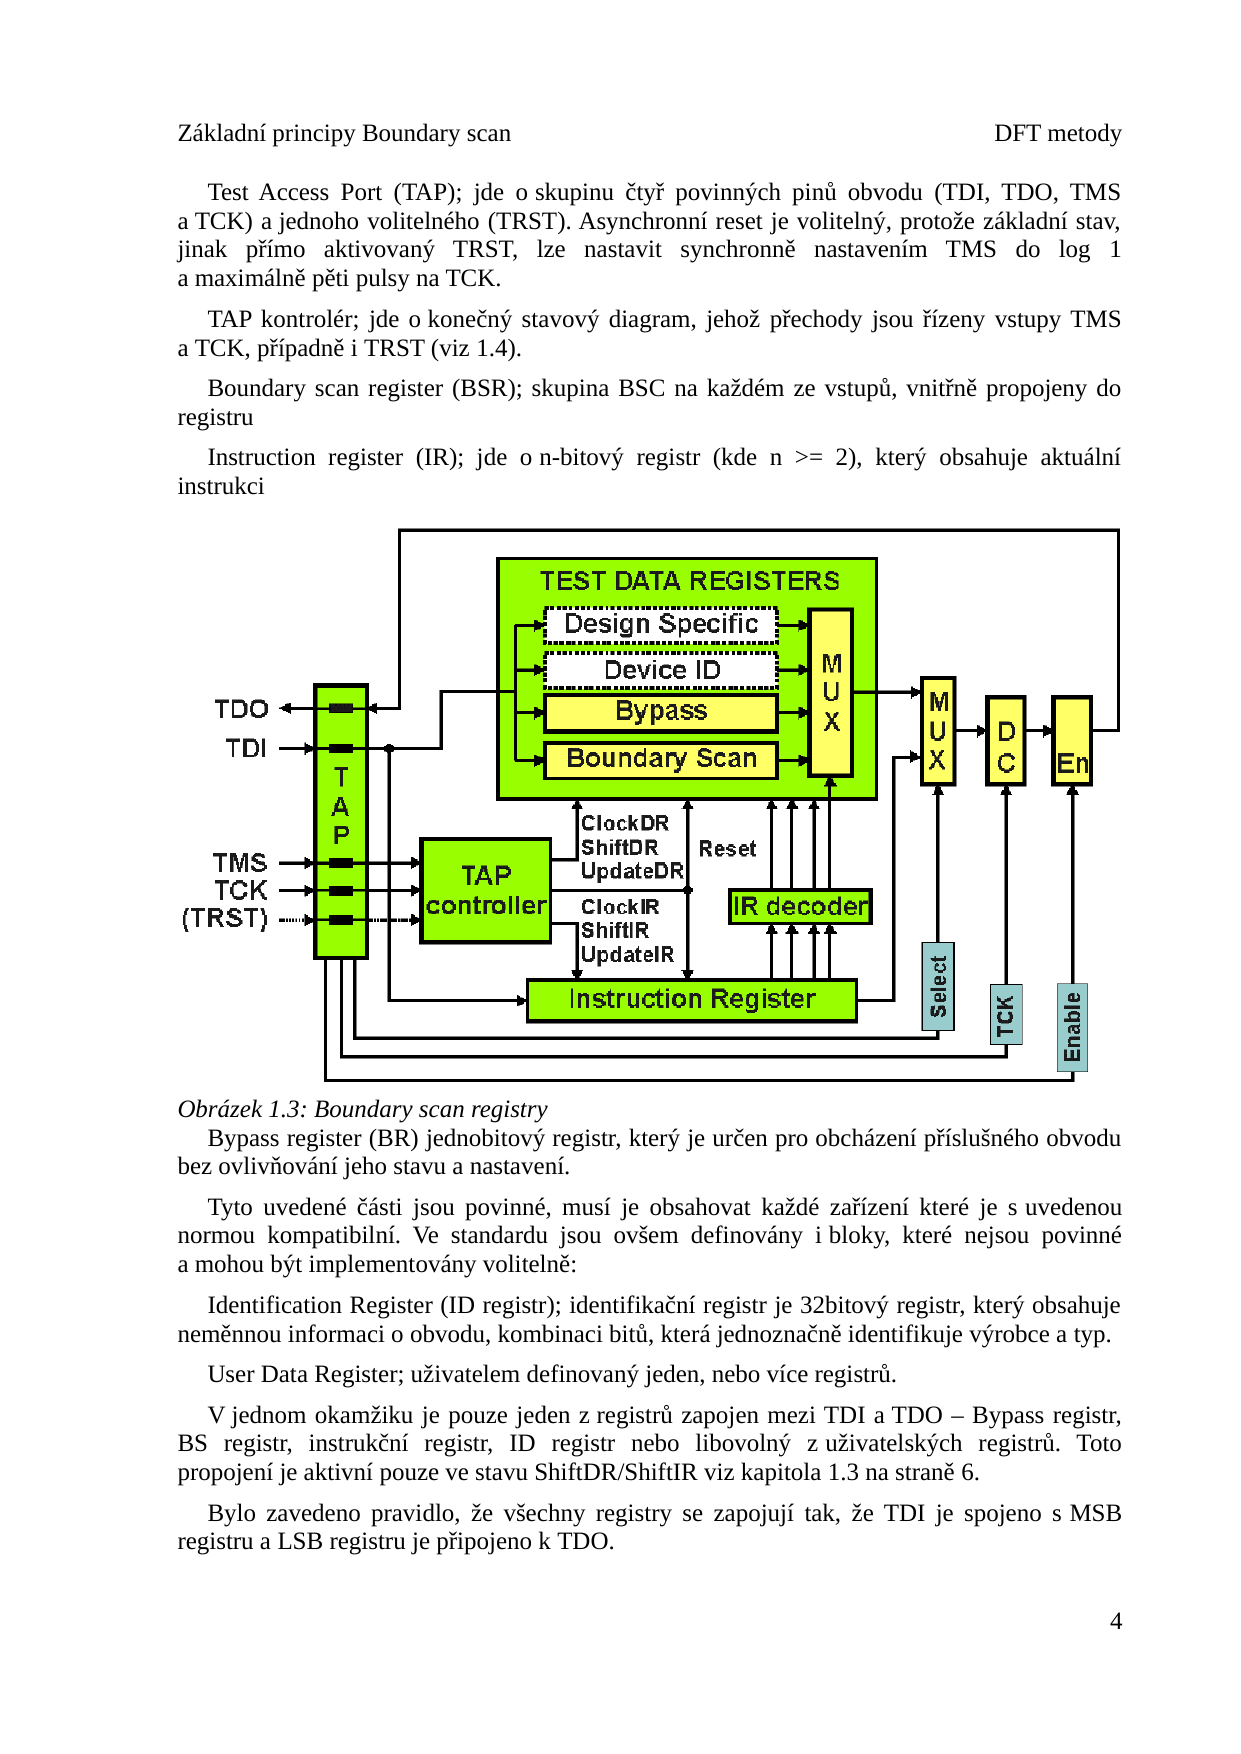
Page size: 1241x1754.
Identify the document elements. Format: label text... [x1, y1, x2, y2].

text V jednom okamžiku je pouze jeden z registrů zapojen mezi TDI a TDO – Bypass registr, BS registr, instrukční registr, ID registr nebo libovolný z uživatelských registrů. Toto propojení je aktivní pouze ve stavu ShiftDR/ShiftIR viz kapitola 1.3 na straně 6. [177, 1400, 1122, 1486]
text TAP kontrolér; jde o konečný stavový diagram, jehož přechody jsou řízeny vstupy TMS a TCK, případně i TRST (viz 1.4). [177, 304, 1122, 361]
text Instruction register (IR); jde o n-bitový registr (kde n >= 2), který obsahuje aktuální instrukci [177, 442, 1122, 500]
text User Data Register; uživatelem definovaný jeden, nebo více registrů. [177, 1359, 1122, 1388]
text Bylo zavedeno pravidlo, že všechny registry se zapojují tak, že TDI je spojeno s MSB registru a LSB registru je připojeno k TDO. [177, 1498, 1122, 1555]
picture [177, 524, 1123, 1089]
text [177, 512, 1122, 524]
text Tyto uvedené části jsou povinné, musí je obsahovat každé zařízení které je s uvedenou normou kompatibilní. Ve standardu jsou ovšem definovány i bloky, které nejsou povinné a mohou být implementovány volitelně: [177, 1192, 1122, 1278]
text Obrázek 1.3: Boundary scan registry [177, 1089, 1122, 1123]
text Boundary scan register (BSR); skupina BSC na každém ze vstupů, vnitřně propojeny do registru [177, 373, 1122, 431]
text Test Access Port (TAP); jde o skupinu čtyř povinných pinů obvodu (TDI, TDO, TMS a TCK) a jednoho volitelného (TRST). Asynchronní reset je volitelný, protože základní stav, jinak přímo aktivovaný TRST, lze nastavit synchronně nastavením TMS do log 1 a maximálně pěti pulsy na TCK. [177, 177, 1122, 292]
text Bypass register (BR) jednobitový registr, který je určen pro obcházení příslušného obvodu bez ovlivňování jeho stavu a nastavení. [177, 1123, 1122, 1180]
text Identification Register (ID registr); identifikační registr je 32bitový registr, který obsahuje neměnnou informaci o obvodu, kombinaci bitů, která jednoznačně identifikuje výrobce a typ. [177, 1290, 1122, 1347]
